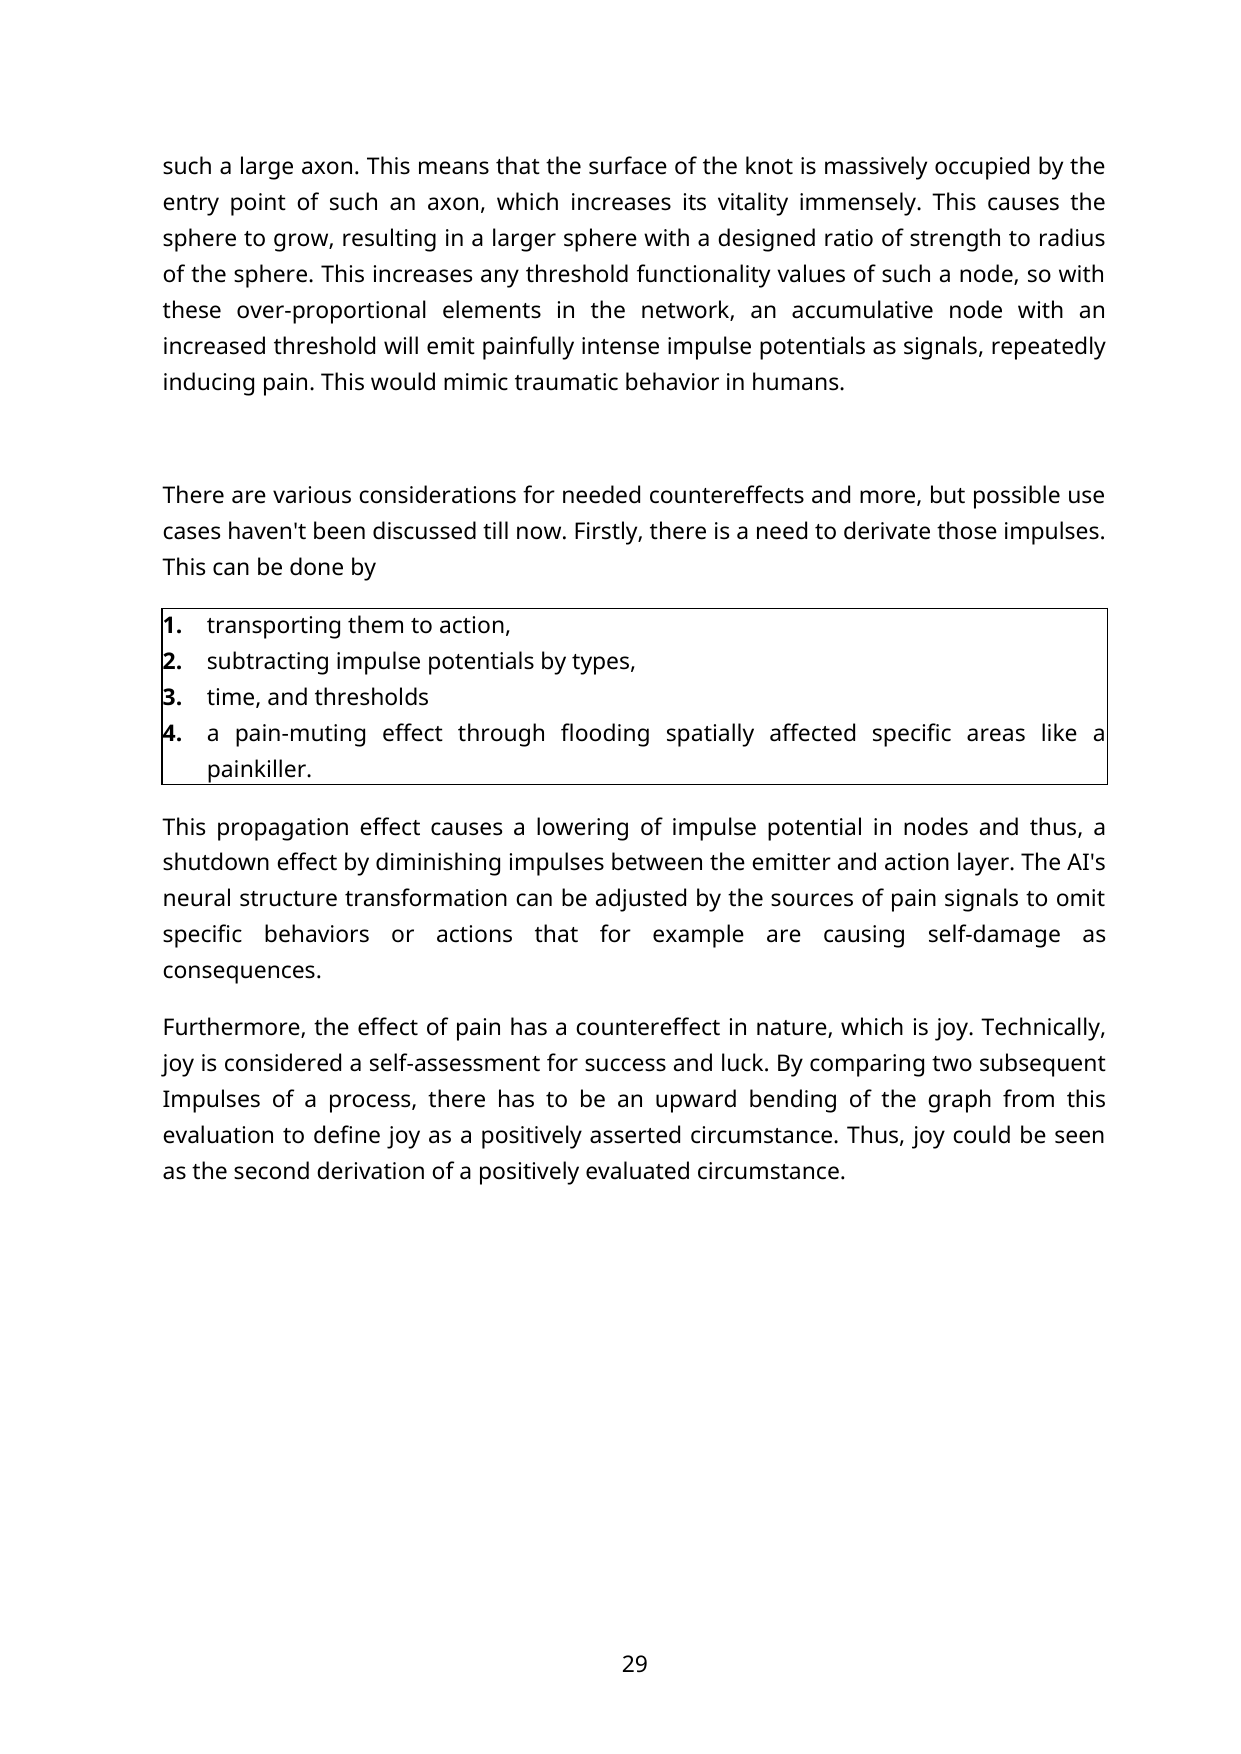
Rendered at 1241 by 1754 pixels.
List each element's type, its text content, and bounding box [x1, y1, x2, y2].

list time, and thresholds [163, 680, 1107, 712]
list a pain-muting effect through flooding spatially affected specific areas like a painkiller. [163, 716, 1107, 784]
text There are various considerations for needed countereffects and more, but possible use cases haven't been discussed till now. Firstly, there is a need to derivate those impulses. This can be done by [162, 479, 1107, 582]
text such a large axon. This means that the surface of the knot is massively occupied by the entry point of such an axon, which increases its vitality immensely. This causes the sphere to grow, resulting in a larger sphere with a designed ratio of strength to radius of the sphere. This increases any threshold functionality values of such a node, so with these over-proportional elements in the network, an accumulative node with an increased threshold will emit painfully intense impulse potentials as signals, repeatedly inducing pain. This would mimic traumatic behavior in humans. [162, 150, 1107, 397]
list subtracting impulse potentials by types, [163, 644, 1107, 676]
list transporting them to action, [163, 609, 1107, 640]
text Furthermore, the effect of pain has a countereffect in nature, which is joy. Technically, joy is considered a self-assessment for success and luck. By comparing two subsequent Impulses of a process, there has to be an upward bending of the graph from this evaluation to define joy as a positively asserted circumstance. Thus, joy could be seen as the second derivation of a positively evaluated circumstance. [162, 1011, 1107, 1186]
text This propagation effect causes a lowering of impulse potential in nodes and thus, a shutdown effect by diminishing impulses between the emitter and action layer. The AI's neural structure transformation can be adjusted by the sources of pain signals to omit specific behaviors or actions that for example are causing self-damage as consequences. [162, 810, 1107, 985]
